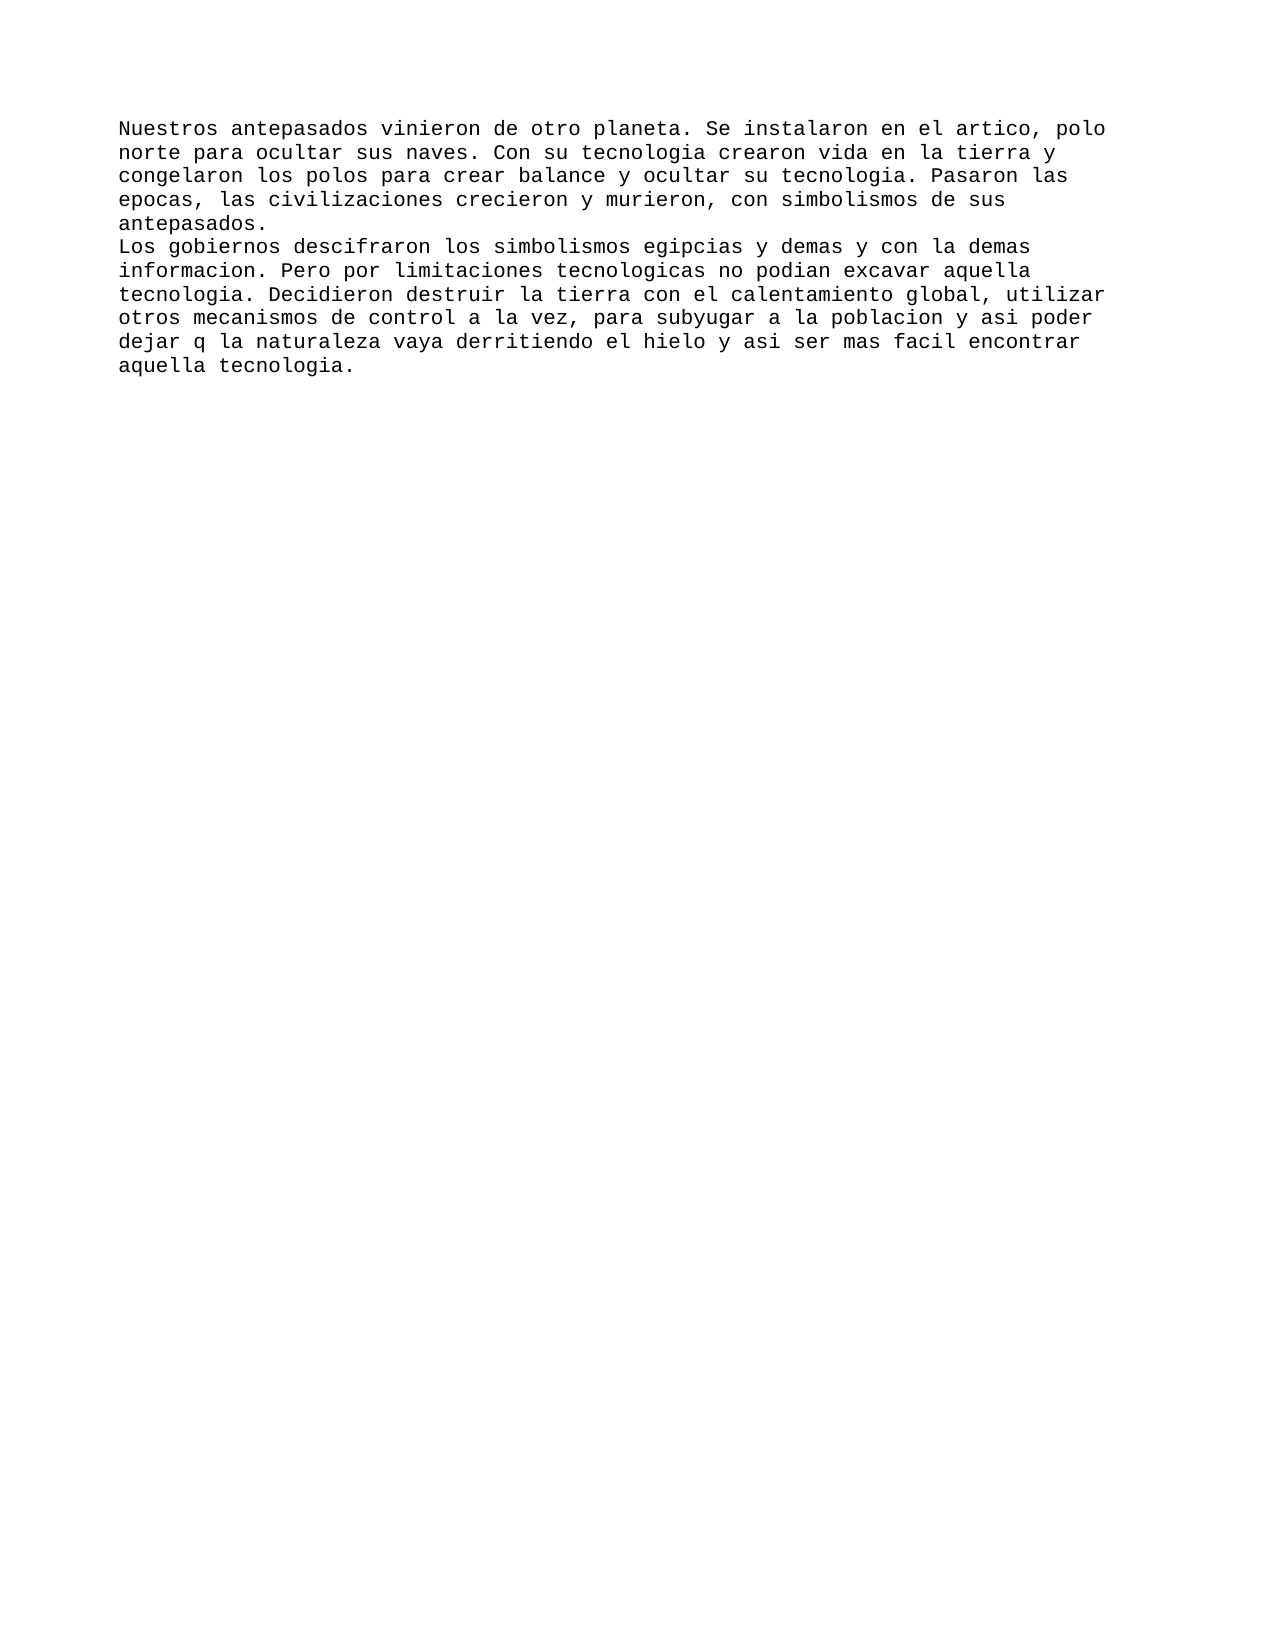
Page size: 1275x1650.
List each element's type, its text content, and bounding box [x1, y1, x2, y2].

text Los gobiernos descifraron los simbolismos egipcias y demas y con la demas informacion. Pero por limitaciones tecnologicas no podian excavar aquella tecnologia. Decidieron destruir la tierra con el calentamiento global, utilizar otros mecanismos de control a la vez, para subyugar a la poblacion y asi poder dejar q la naturaleza vaya derritiendo el hielo y asi ser mas facil encontrar aquella tecnologia. [118, 236, 1157, 378]
text Nuestros antepasados vinieron de otro planeta. Se instalaron en el artico, polo norte para ocultar sus naves. Con su tecnologia crearon vida en la tierra y congelaron los polos para crear balance y ocultar su tecnologia. Pasaron las epocas, las civilizaciones crecieron y murieron, con simbolismos de sus antepasados. [118, 118, 1157, 236]
